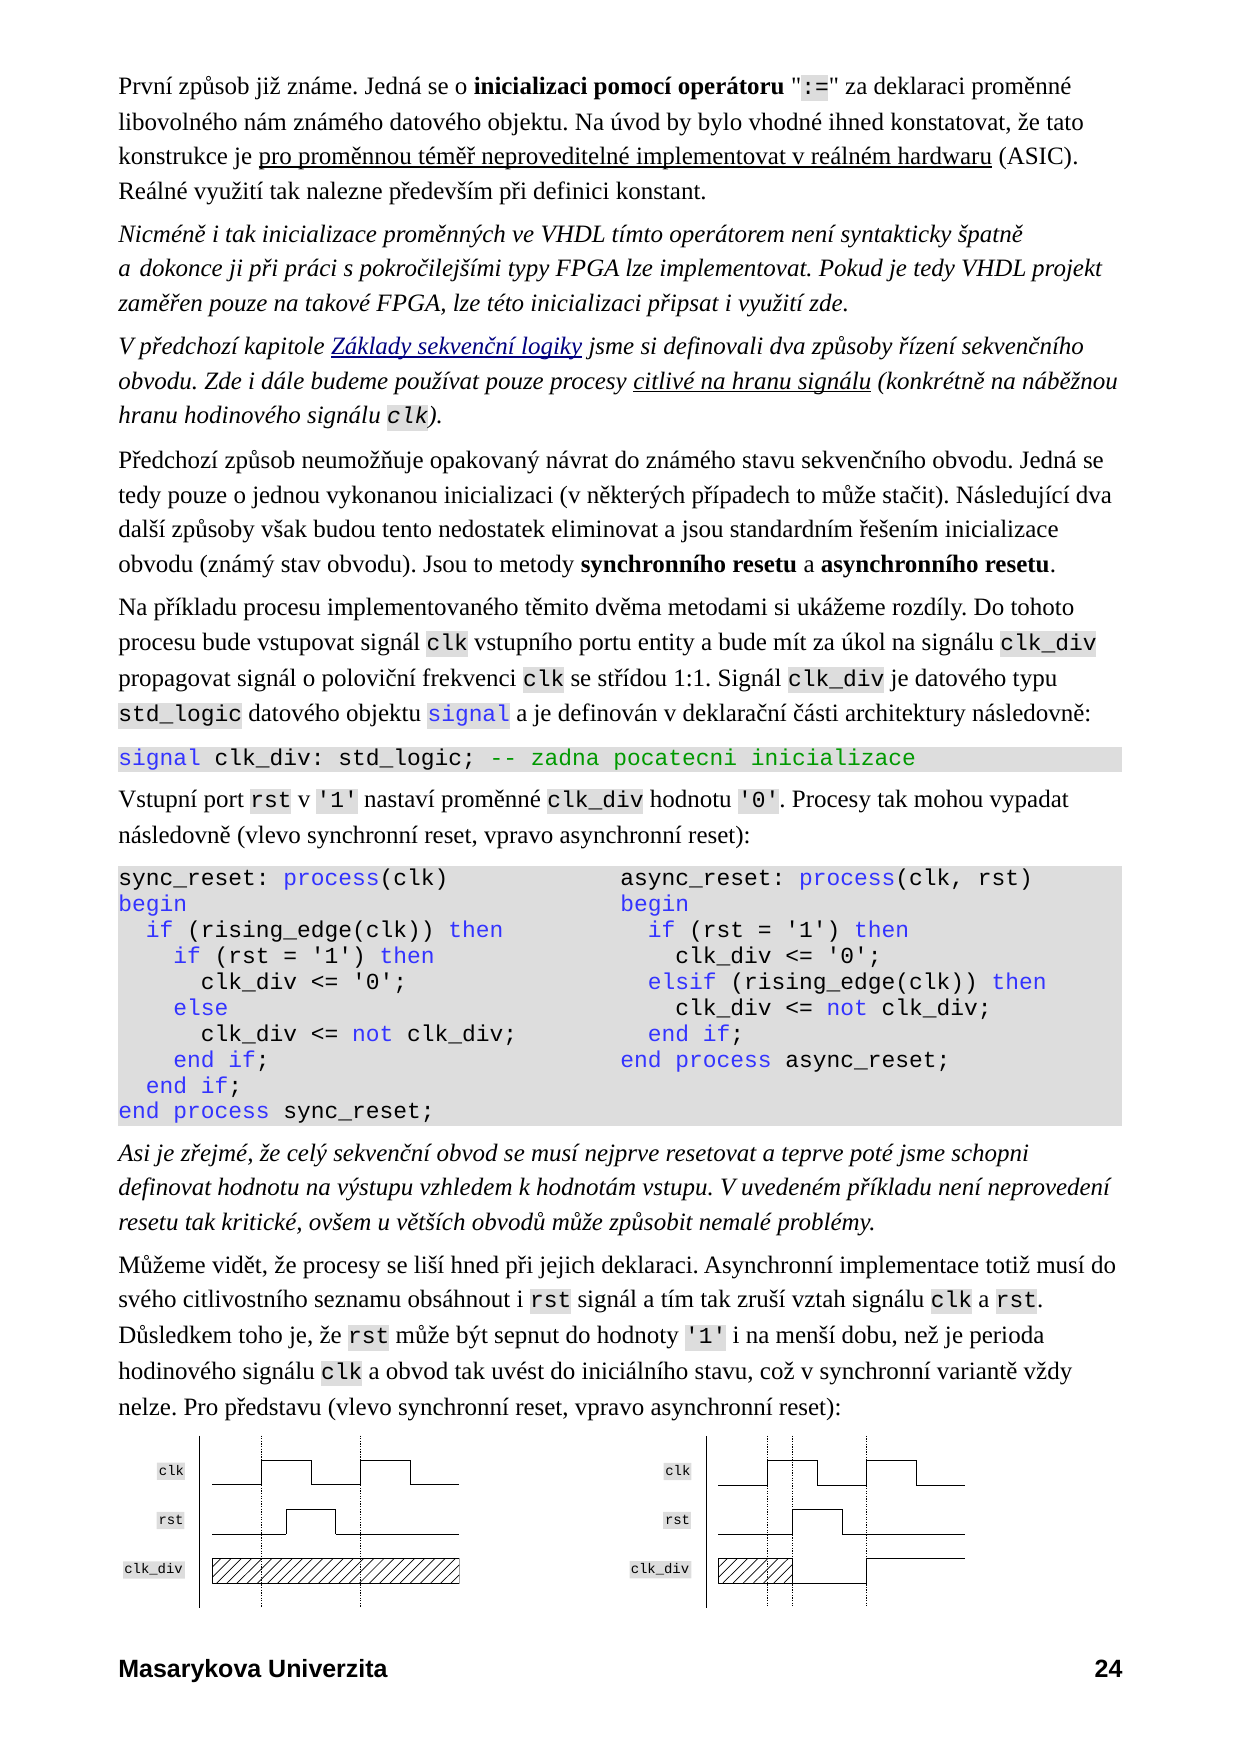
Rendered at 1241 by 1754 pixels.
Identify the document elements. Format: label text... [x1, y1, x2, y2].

text if (rst = '1') then [620, 918, 1122, 944]
text async_reset: process(clk, rst) [620, 866, 1122, 892]
text else [118, 996, 620, 1022]
text signal clk_div: std_logic; -- zadna pocatecni inicializace [118, 747, 1122, 772]
text Asi je zřejmé, že celý sekvenční obvod se musí nejprve resetovat a teprve poté jsme schopni definovat hodnotu na výstupu vzhledem k hodnotám vstupu. V uvedeném příkladu není neprovedení resetu tak kritické, ovšem u větších obvodů může způsobit nemalé problémy. [118, 1138, 1122, 1235]
text V předchozí kapitole Základy sekvenční logiky jsme si definovali dva způsoby řízení sekvenčního obvodu. Zde i dále budeme používat pouze procesy citlivé na hranu signálu (konkrétně na náběžnou hranu hodinového signálu clk). [118, 331, 1122, 431]
text clk_div <= '0'; [620, 944, 1122, 970]
text clk_div <= not clk_div; [620, 996, 1122, 1022]
text begin [620, 892, 1122, 918]
text if (rst = '1') then [118, 944, 620, 970]
text elsif (rising_edge(clk)) then [620, 970, 1122, 996]
text Nicméně i tak inicializace proměnných ve VHDL tímto operátorem není syntakticky špatně a dokonce ji při práci s pokročilejšími typy FPGA lze implementovat. Pokud je tedy VHDL projekt zaměřen pouze na takové FPGA, lze této inicializaci připsat i využití zde. [118, 219, 1122, 317]
text end process async_reset; [620, 1048, 1122, 1074]
text clk_div <= not clk_div; [118, 1022, 620, 1048]
text Můžeme vidět, že procesy se liší hned při jejich deklaraci. Asynchronní implementace totiž musí do svého citlivostního seznamu obsáhnout i rst signál a tím tak zruší vztah signálu clk a rst. Důsledkem toho je, že rst může být sepnut do hodnoty '1' i na menší dobu, než je perioda hodinového signálu clk a obvod tak uvést do iniciálního stavu, což v synchronní variantě vždy nelze. Pro představu (vlevo synchronní reset, vpravo asynchronní reset): [118, 1250, 1122, 1421]
text První způsob již známe. Jedná se o inicializaci pomocí operátoru ":=" za deklaraci proměnné libovolného nám známého datového objektu. Na úvod by bylo vhodné ihned konstatovat, že tato konstrukce je pro proměnnou téměř neproveditelné implementovat v reálném hardwaru (ASIC). Reálné využití tak nalezne především při definici konstant. [118, 71, 1122, 204]
text end if; [118, 1048, 620, 1074]
text end process sync_reset; [118, 1100, 620, 1126]
text Předchozí způsob neumožňuje opakovaný návrat do známého stavu sekvenčního obvodu. Jedná se tedy pouze o jednou vykonanou inicializaci (v některých případech to může stačit). Následující dva další způsoby však budou tento nedostatek eliminovat a jsou standardním řešením inicializace obvodu (známý stav obvodu). Jsou to metody synchronního resetu a asynchronního resetu. [118, 445, 1122, 578]
text begin [118, 892, 620, 918]
text end if; [620, 1022, 1122, 1048]
text sync_reset: process(clk) [118, 866, 620, 892]
text Na příkladu procesu implementovaného těmito dvěma metodami si ukážeme rozdíly. Do tohoto procesu bude vstupovat signál clk vstupního portu entity a bude mít za úkol na signálu clk_div propagovat signál o poloviční frekvenci clk se střídou 1:1. Signál clk_div je datového typu std_logic datového objektu signal a je definován v deklarační části architektury následovně: [118, 592, 1122, 729]
text Vstupní port rst v '1' nastaví proměnné clk_div hodnotu '0'. Procesy tak mohou vypadat následovně (vlevo synchronní reset, vpravo asynchronní reset): [118, 784, 1122, 849]
text clk_div <= '0'; [118, 970, 620, 996]
text end if; [118, 1074, 620, 1100]
text if (rising_edge(clk)) then [118, 918, 620, 944]
